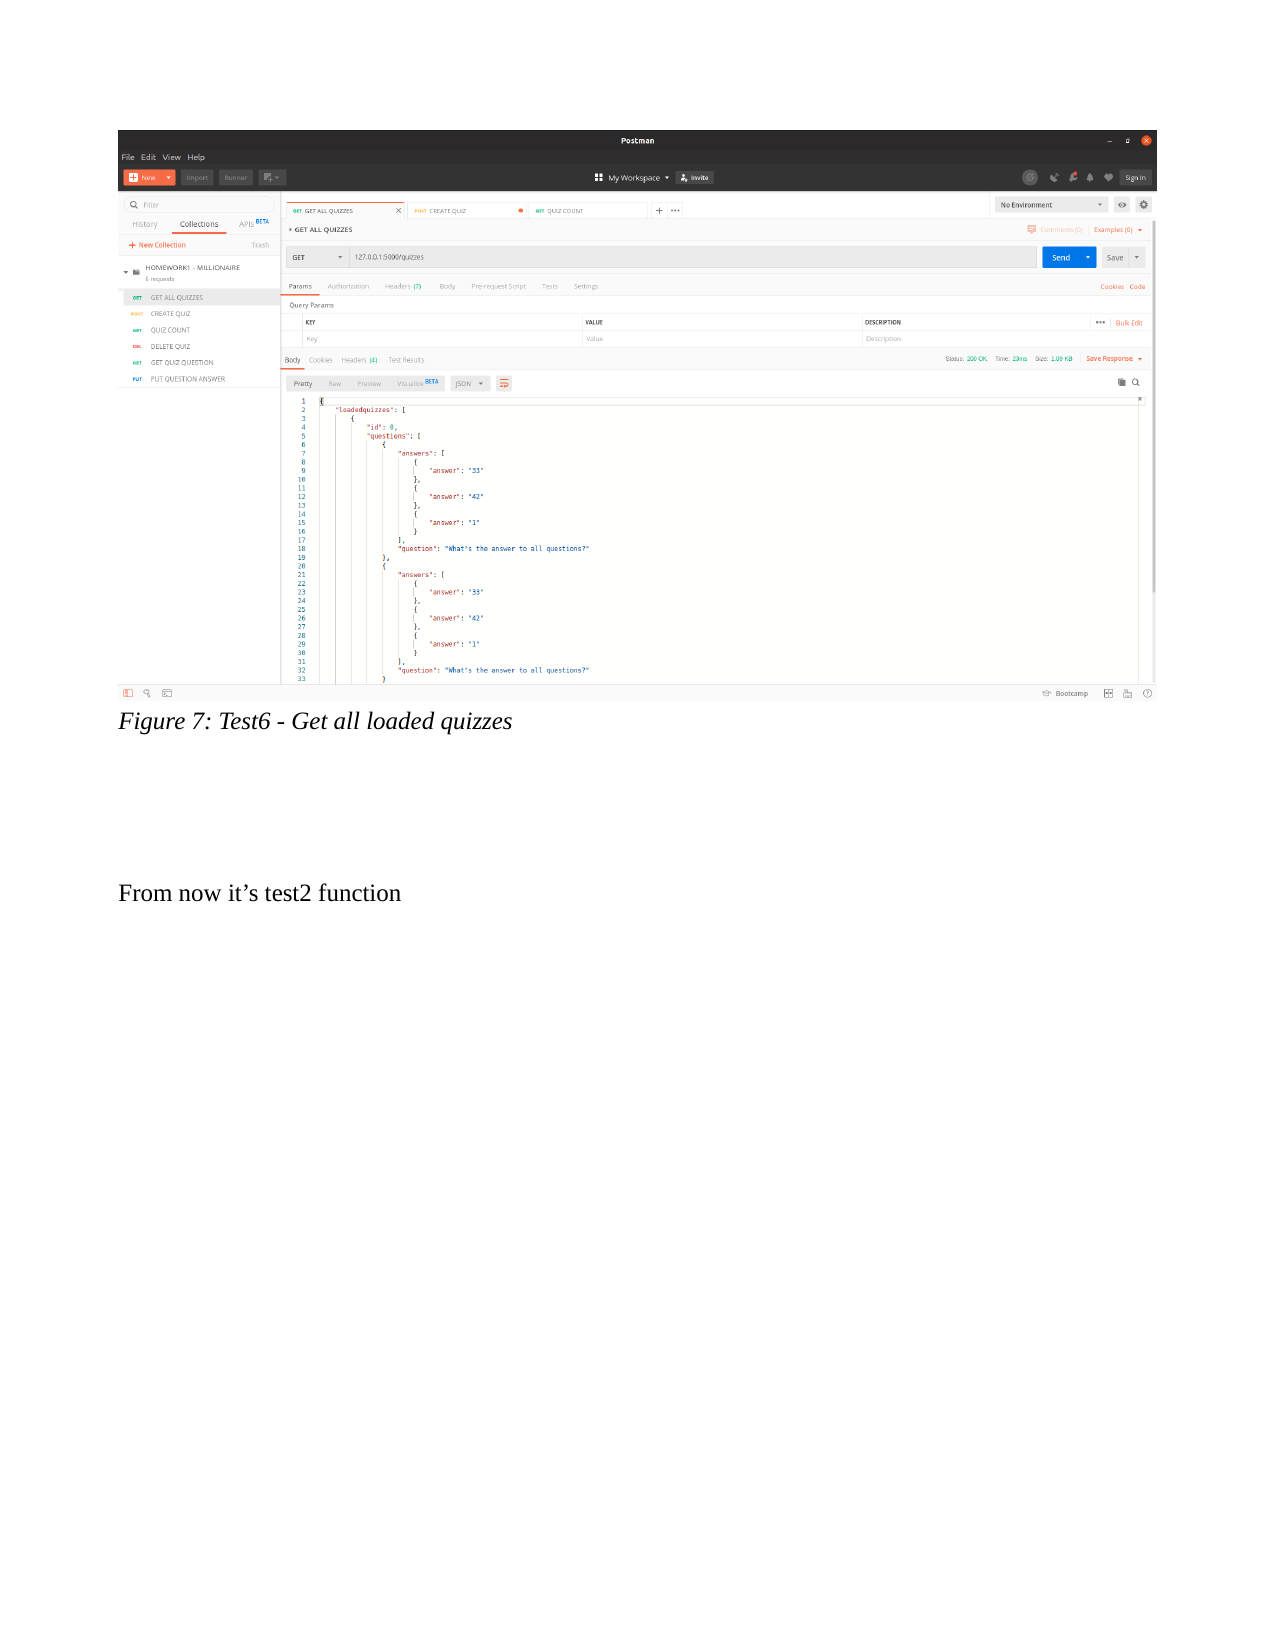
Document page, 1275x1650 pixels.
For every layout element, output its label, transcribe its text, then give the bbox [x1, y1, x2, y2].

text From now it’s test2 function [118, 878, 1157, 907]
picture [118, 130, 1157, 701]
text Figure 7: Test6 - Get all loaded quizzes [118, 701, 1157, 734]
